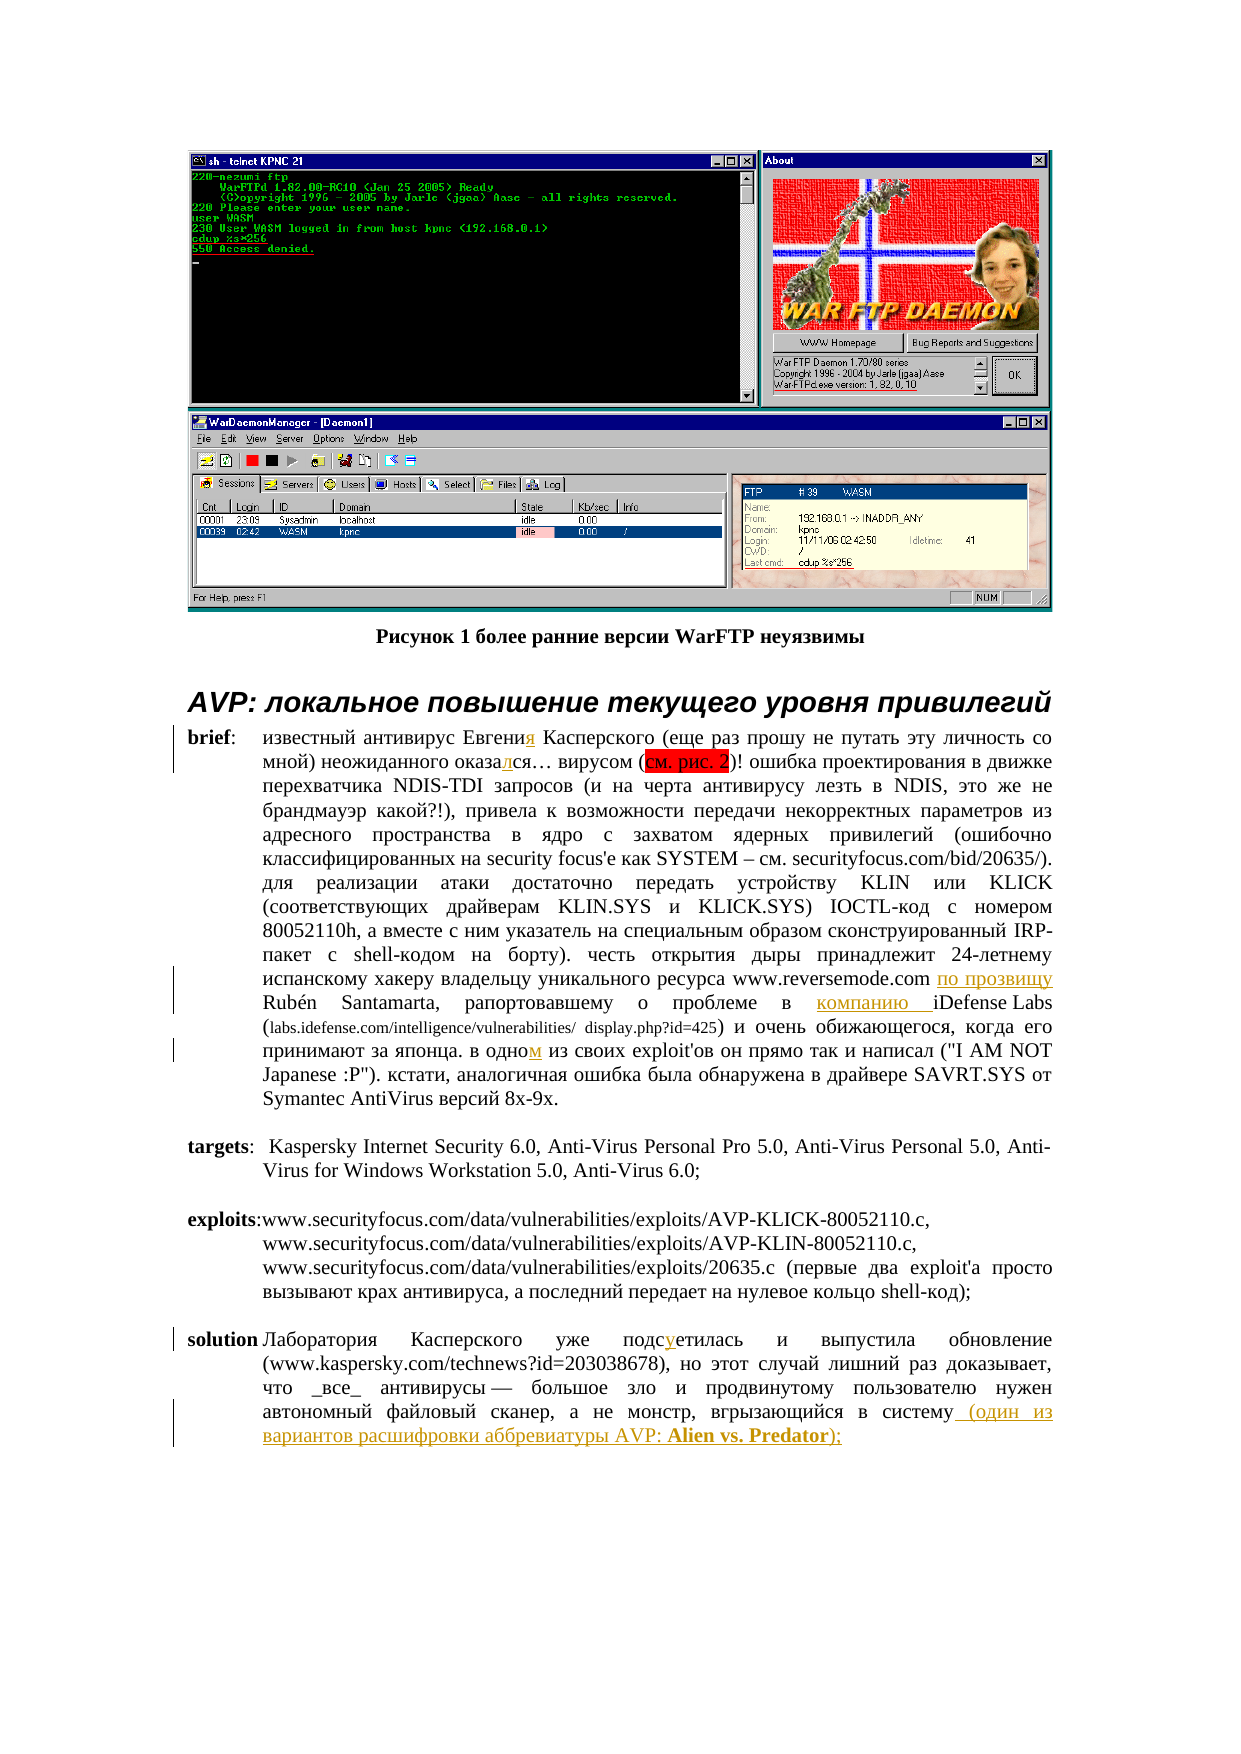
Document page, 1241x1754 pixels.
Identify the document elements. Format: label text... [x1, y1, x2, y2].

picture [187, 150, 1053, 612]
text targets: Kaspersky Internet Security 6.0, Anti-Virus Personal Pro 5.0, Anti-Virus Personal 5.0, Anti-Virus for Windows Workstation 5.0, Anti-Virus 6.0; [187, 1134, 1053, 1182]
text exploits:www.securityfocus.com/data/vulnerabilities/exploits/AVP-KLICK-80052110.c, www.securityfocus.com/data/vulnerabilities/exploits/AVP-KLIN-80052110.c, www.securityfocus.com/data/vulnerabilities/exploits/20635.c (первые два exploit'а просто вызывают крах антивируса, а последний передает на нулевое кольцо shell-код); [187, 1207, 1053, 1303]
text Рисунок 1 более ранние версии WarFTP неуязвимы [187, 624, 1053, 648]
subtitle AVP: локальное повышение текущего уровня привилегий [187, 686, 1053, 719]
text solution Лаборатория Касперского уже подсуетилась и выпустила обновление (www.kaspersky.com/technews?id=203038678), но этот случай лишний раз доказывает, что _все_ антивирусы — большое зло и продвинутому пользователю нужен автономный файловый сканер, а не монстр, вгрызающийся в систему (один из вариантов расшифровки аббревиатуры AVP: Alien vs. Predator); [187, 1327, 1053, 1447]
text brief: известный антивирус Евгения Касперского (еще раз прошу не путать эту личность со мной) неожиданного оказался… вирусом (см. рис. 2)! ошибка проектирования в движке перехватчика NDIS-TDI запросов (и на черта антивирусу лезть в NDIS, это же не брандмауэр какой?!), привела к возможности передачи некорректных параметров из адресного пространства в ядро с захватом ядерных привилегий (ошибочно классифицированных на security focus'e как SYSTEM – см. securityfocus.com/bid/20635/). для реализации атаки достаточно передать устройству KLIN или KLICK (соответствующих драйверам KLIN.SYS и KLICK.SYS) IOCTL-код с номером 80052110h, а вместе с ним указатель на специальным образом сконструированный IRP-пакет с shell-кодом на борту). честь открытия дыры принадлежит 24-летнему испанскому хакеру владельцу уникального ресурса www.reversemode.com по прозвищу Rubén Santamarta, рапортовавшему о проблеме в компанию iDefense Labs (labs.idefense.com/intelligence/vulnerabilities/ display.php?id=425) и очень обижающегося, когда его принимают за японца. в одном из своих exploit'ов он прямо так и написал ("I AM NOT Japanese :P"). кстати, аналогичная ошибка была обнаружена в драйвере SAVRT.SYS от Symantec AntiVirus версий 8x-9x. [187, 725, 1053, 1110]
